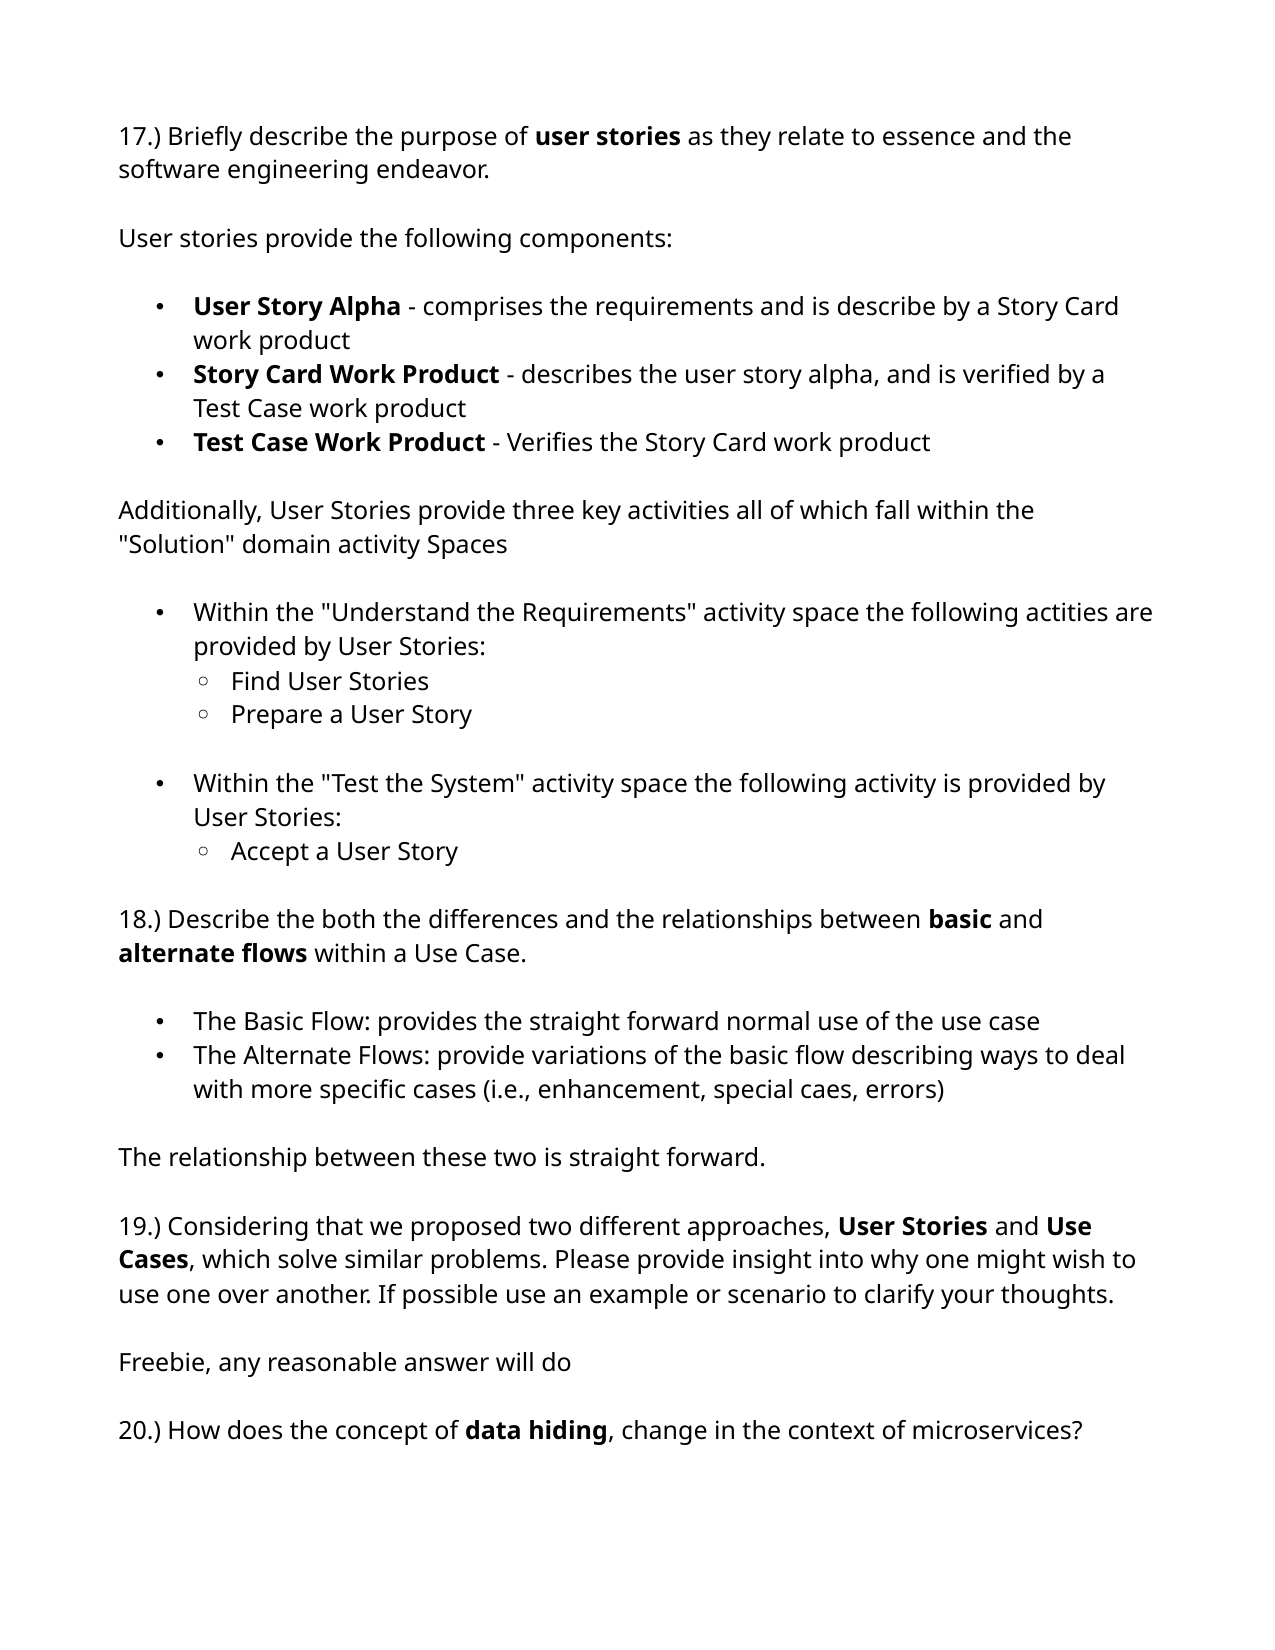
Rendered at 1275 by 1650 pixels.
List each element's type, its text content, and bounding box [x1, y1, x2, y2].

text User stories provide the following components: [118, 220, 1157, 254]
text Freebie, any reasonable answer will do [118, 1344, 1157, 1378]
text 17.) Briefly describe the purpose of user stories as they relate to essence and the software engineering endeavor. [118, 118, 1157, 186]
list Within the "Understand the Requirements" activity space the following actities are provided by User Stories: [156, 595, 1157, 663]
text The relationship between these two is straight forward. [118, 1140, 1157, 1174]
list Accept a User Story [193, 833, 1157, 867]
list Within the "Test the System" activity space the following activity is provided by User Stories: [156, 765, 1157, 833]
text 19.) Considering that we proposed two different approaches, User Stories and Use Cases, which solve similar problems. Please provide insight into why one might wish to use one over another. If possible use an example or scenario to clarify your thoughts. [118, 1208, 1157, 1310]
list The Alternate Flows: provide variations of the basic flow describing ways to deal with more specific cases (i.e., enhancement, special caes, errors) [156, 1038, 1157, 1106]
text Additionally, User Stories provide three key activities all of which fall within the "Solution" domain activity Spaces [118, 493, 1157, 561]
text 20.) How does the concept of data hiding, change in the context of microservices? [118, 1412, 1157, 1447]
list Prepare a User Story [193, 697, 1157, 731]
list Story Card Work Product - describes the user story alpha, and is verified by a Test Case work product [156, 357, 1157, 425]
list The Basic Flow: provides the straight forward normal use of the use case [156, 1004, 1157, 1038]
list Find User Stories [193, 663, 1157, 697]
text 18.) Describe the both the differences and the relationships between basic and alternate flows within a Use Case. [118, 902, 1157, 970]
list Test Case Work Product - Verifies the Story Card work product [156, 425, 1157, 459]
list User Story Alpha - comprises the requirements and is describe by a Story Card work product [156, 288, 1157, 357]
